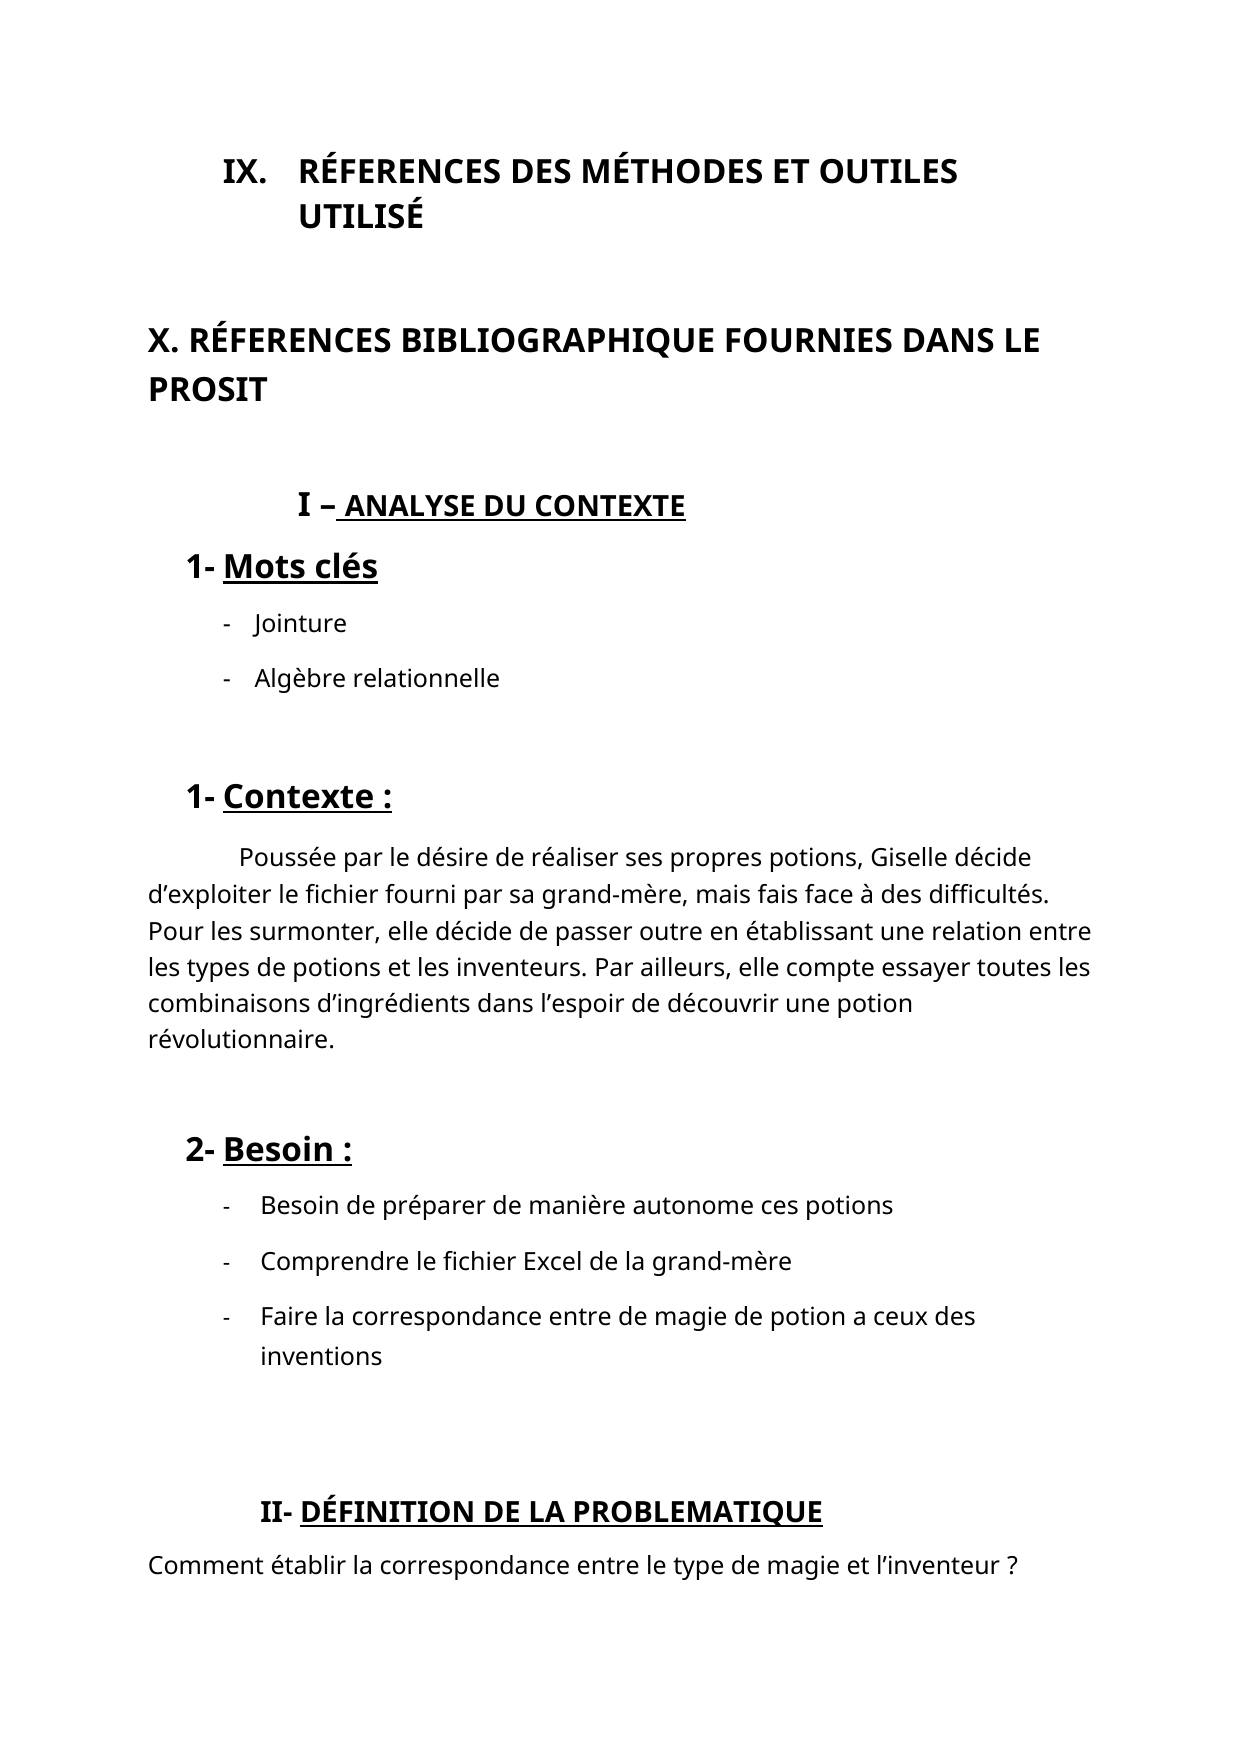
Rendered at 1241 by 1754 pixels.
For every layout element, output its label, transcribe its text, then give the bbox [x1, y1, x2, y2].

list Algèbre relationnelle [223, 661, 1093, 695]
list Faire la correspondance entre de magie de potion a ceux des inventions [223, 1299, 1093, 1372]
text Comment établir la correspondance entre le type de magie et l’inventeur ? [148, 1547, 1093, 1582]
list Contexte : [185, 773, 1093, 818]
text X. RÉFERENCES BIBLIOGRAPHIQUE FOURNIES DANS LE PROSIT [148, 317, 1093, 411]
list Comprendre le fichier Excel de la grand-mère [223, 1243, 1093, 1277]
list Besoin : [185, 1125, 1093, 1171]
list II- DÉFINITION DE LA PROBLEMATIQUE [260, 1491, 1093, 1531]
list RÉFERENCES DES MÉTHODES ET OUTILES UTILISÉ [223, 148, 1093, 238]
list Besoin de préparer de manière autonome ces potions [223, 1187, 1093, 1221]
list Jointure [223, 605, 1093, 639]
list Mots clés [185, 543, 1093, 588]
text Poussée par le désire de réaliser ses propres potions, Giselle décide d’exploiter le fichier fourni par sa grand-mère, mais fais face à des difficultés. Pour les surmonter, elle décide de passer outre en établissant une relation entre les types de potions et les inventeurs. Par ailleurs, elle compte essayer toutes les combinaisons d’ingrédients dans l’espoir de découvrir une potion révolutionnaire. [148, 835, 1093, 1056]
list I – ANALYSE DU CONTEXTE [298, 481, 1093, 526]
